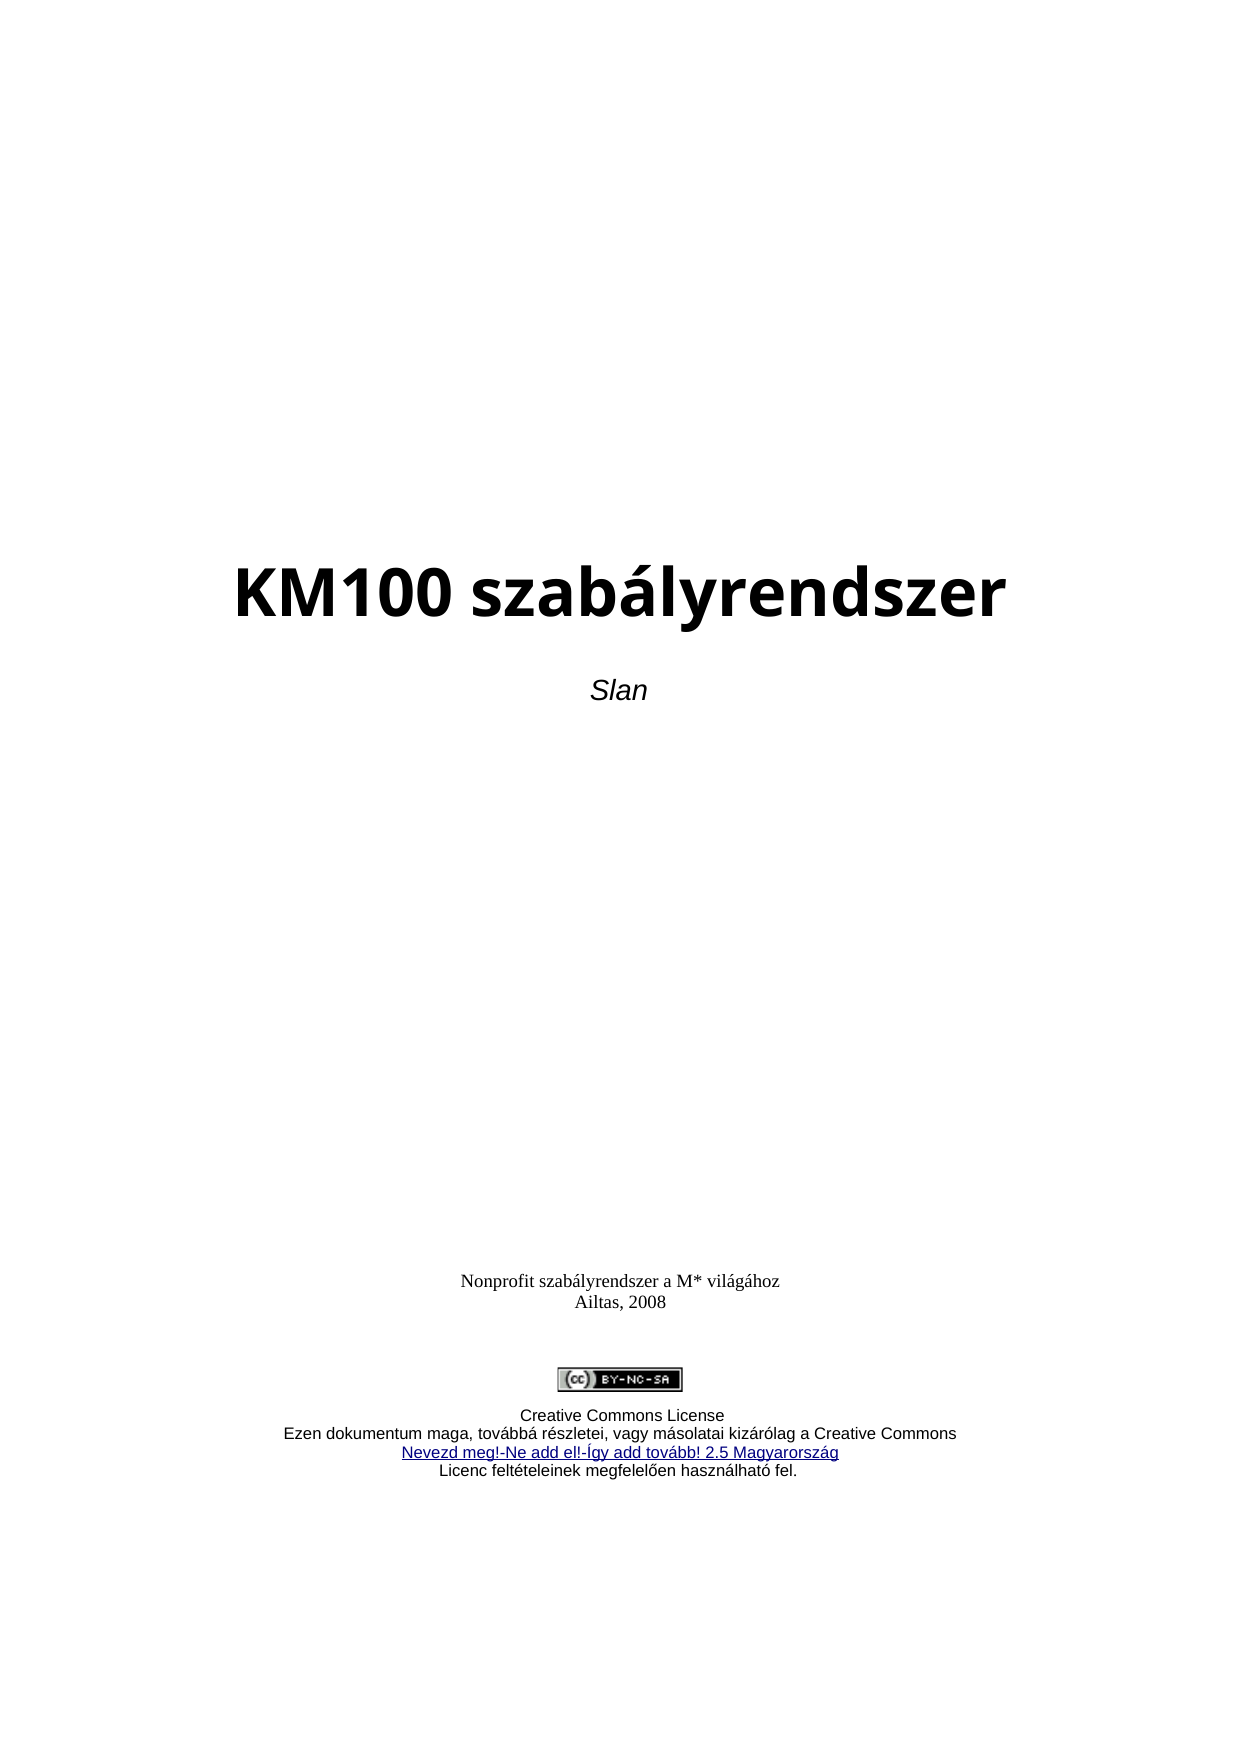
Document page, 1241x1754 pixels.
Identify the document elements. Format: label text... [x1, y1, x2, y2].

text Nonprofit szabályrendszer a M* világához Ailtas, 2008 [118, 1271, 1122, 1313]
text Nevezd meg!-Ne add el!-Így add tovább! 2.5 Magyarország [118, 1443, 1122, 1462]
text Creative Commons License [118, 1406, 1122, 1424]
text Licenc feltételeinek megfelelően használható fel. [118, 1462, 1122, 1480]
title KM100 szabályrendszer [118, 545, 1122, 636]
text Ezen dokumentum maga, továbbá részletei, vagy másolatai kizárólag a Creative Commons [118, 1424, 1122, 1443]
subtitle Slan [118, 673, 1122, 706]
picture [557, 1366, 683, 1392]
